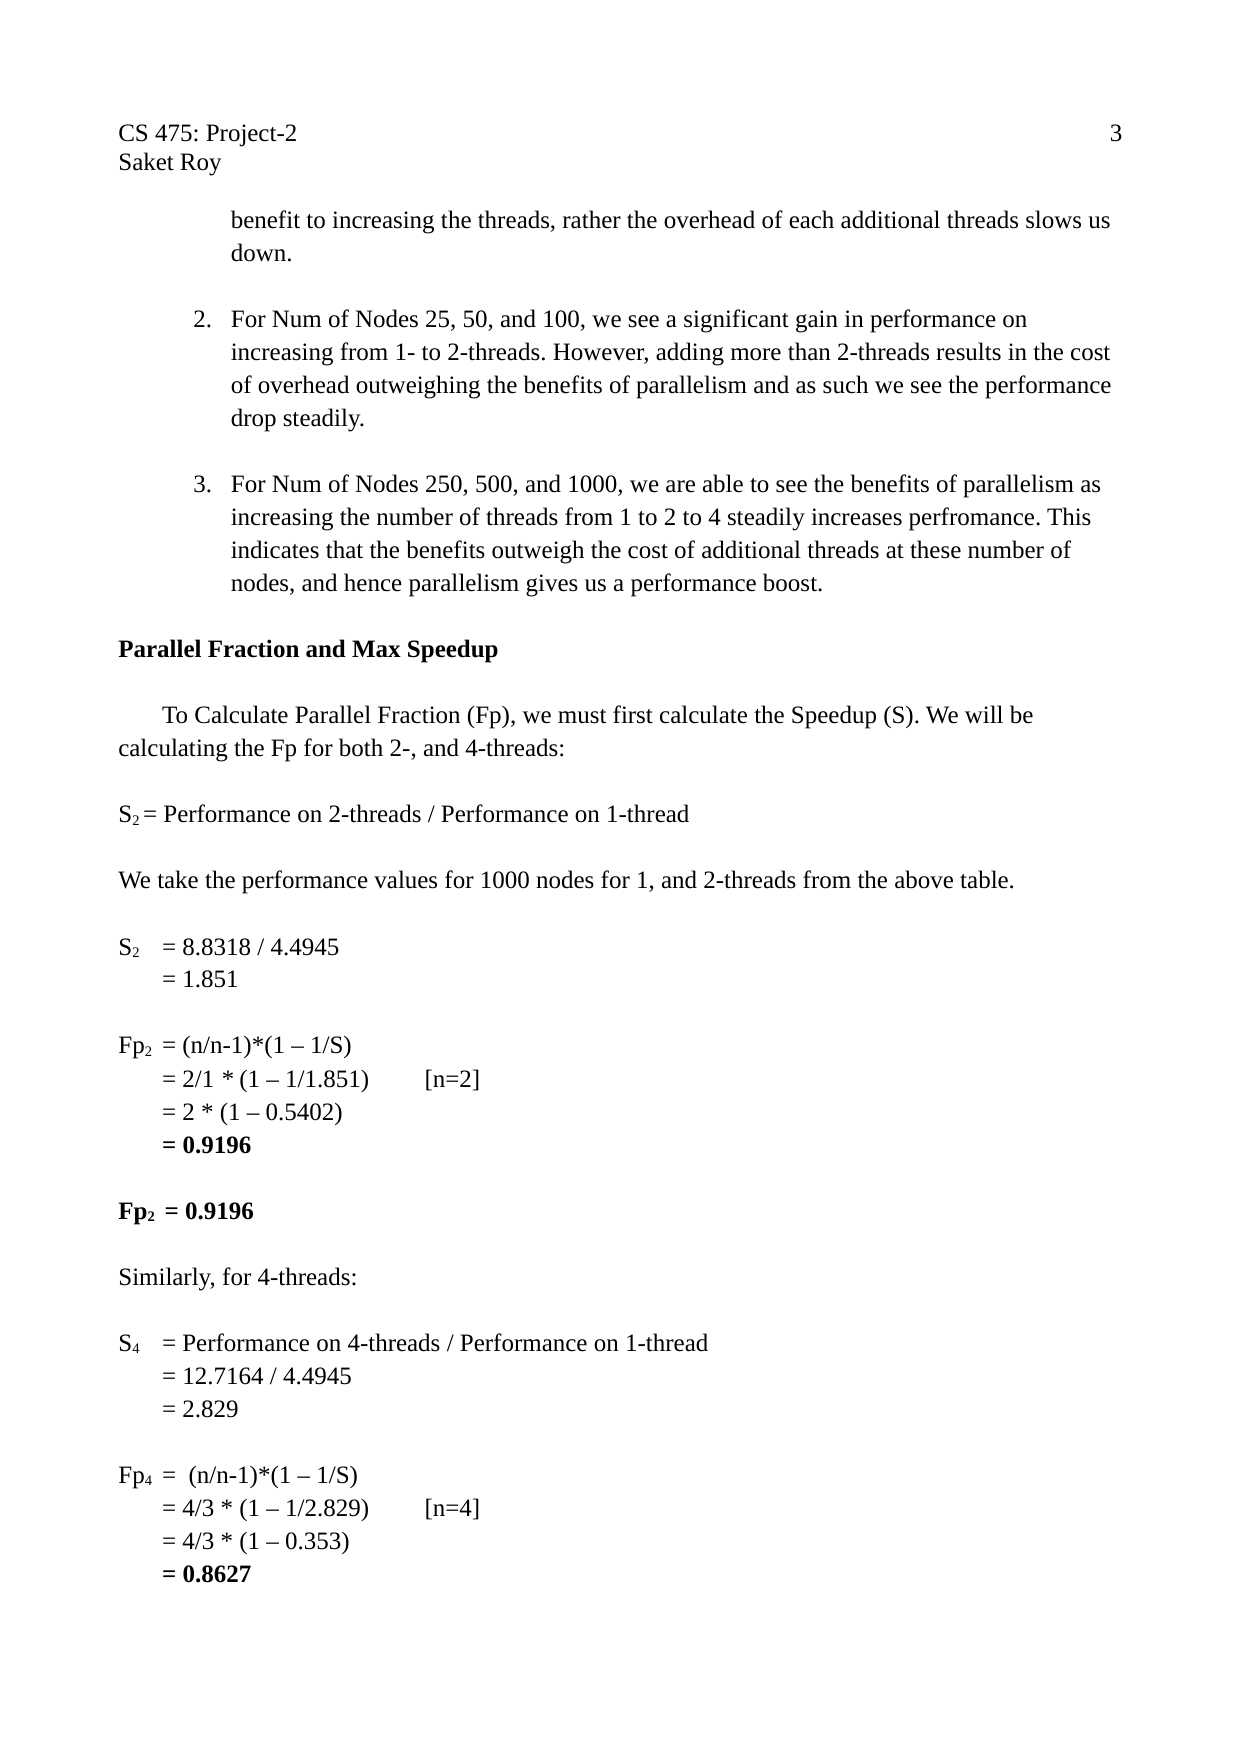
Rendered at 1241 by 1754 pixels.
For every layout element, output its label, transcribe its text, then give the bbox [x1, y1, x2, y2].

text = 12.7164 / 4.4945 [118, 1361, 1122, 1389]
text = 0.9196 [118, 1130, 1122, 1158]
text Fp2 = (n/n-1)*(1 – 1/S) [118, 1031, 1122, 1059]
text = 1.851 [118, 964, 1122, 993]
text Parallel Fraction and Max Speedup [118, 634, 1122, 663]
text Fp4 = (n/n-1)*(1 – 1/S) [118, 1460, 1122, 1489]
text To Calculate Parallel Fraction (Fp), we must first calculate the Speedup (S). We will be calculating the Fp for both 2-, and 4-threads: [118, 700, 1122, 762]
list benefit to increasing the threads, rather the overhead of each additional threads slows us down. [193, 205, 1122, 267]
text = 2.829 [118, 1394, 1122, 1423]
text Similarly, for 4-threads: [118, 1262, 1122, 1291]
text = 2/1 * (1 – 1/1.851) [n=2] [118, 1064, 1122, 1092]
text = 4/3 * (1 – 1/2.829) [n=4] [118, 1493, 1122, 1522]
list For Num of Nodes 25, 50, and 100, we see a significant gain in performance on increasing from 1- to 2-threads. However, adding more than 2-threads results in the cost of overhead outweighing the benefits of parallelism and as such we see the performance drop steadily. [193, 304, 1122, 432]
text = 2 * (1 – 0.5402) [118, 1097, 1122, 1125]
text Fp2 = 0.9196 [118, 1196, 1122, 1224]
text S4 = Performance on 4-threads / Performance on 1-thread [118, 1328, 1122, 1357]
text S2 = 8.8318 / 4.4945 [118, 932, 1122, 960]
text = 4/3 * (1 – 0.353) [118, 1526, 1122, 1555]
text = 0.8627 [118, 1559, 1122, 1588]
text S2 = Performance on 2-threads / Performance on 1-thread [118, 799, 1122, 828]
list For Num of Nodes 250, 500, and 1000, we are able to see the benefits of parallelism as increasing the number of threads from 1 to 2 to 4 steadily increases perfromance. This indicates that the benefits outweigh the cost of additional threads at these number of nodes, and hence parallelism gives us a performance boost. [193, 469, 1122, 597]
text We take the performance values for 1000 nodes for 1, and 2-threads from the above table. [118, 866, 1122, 894]
